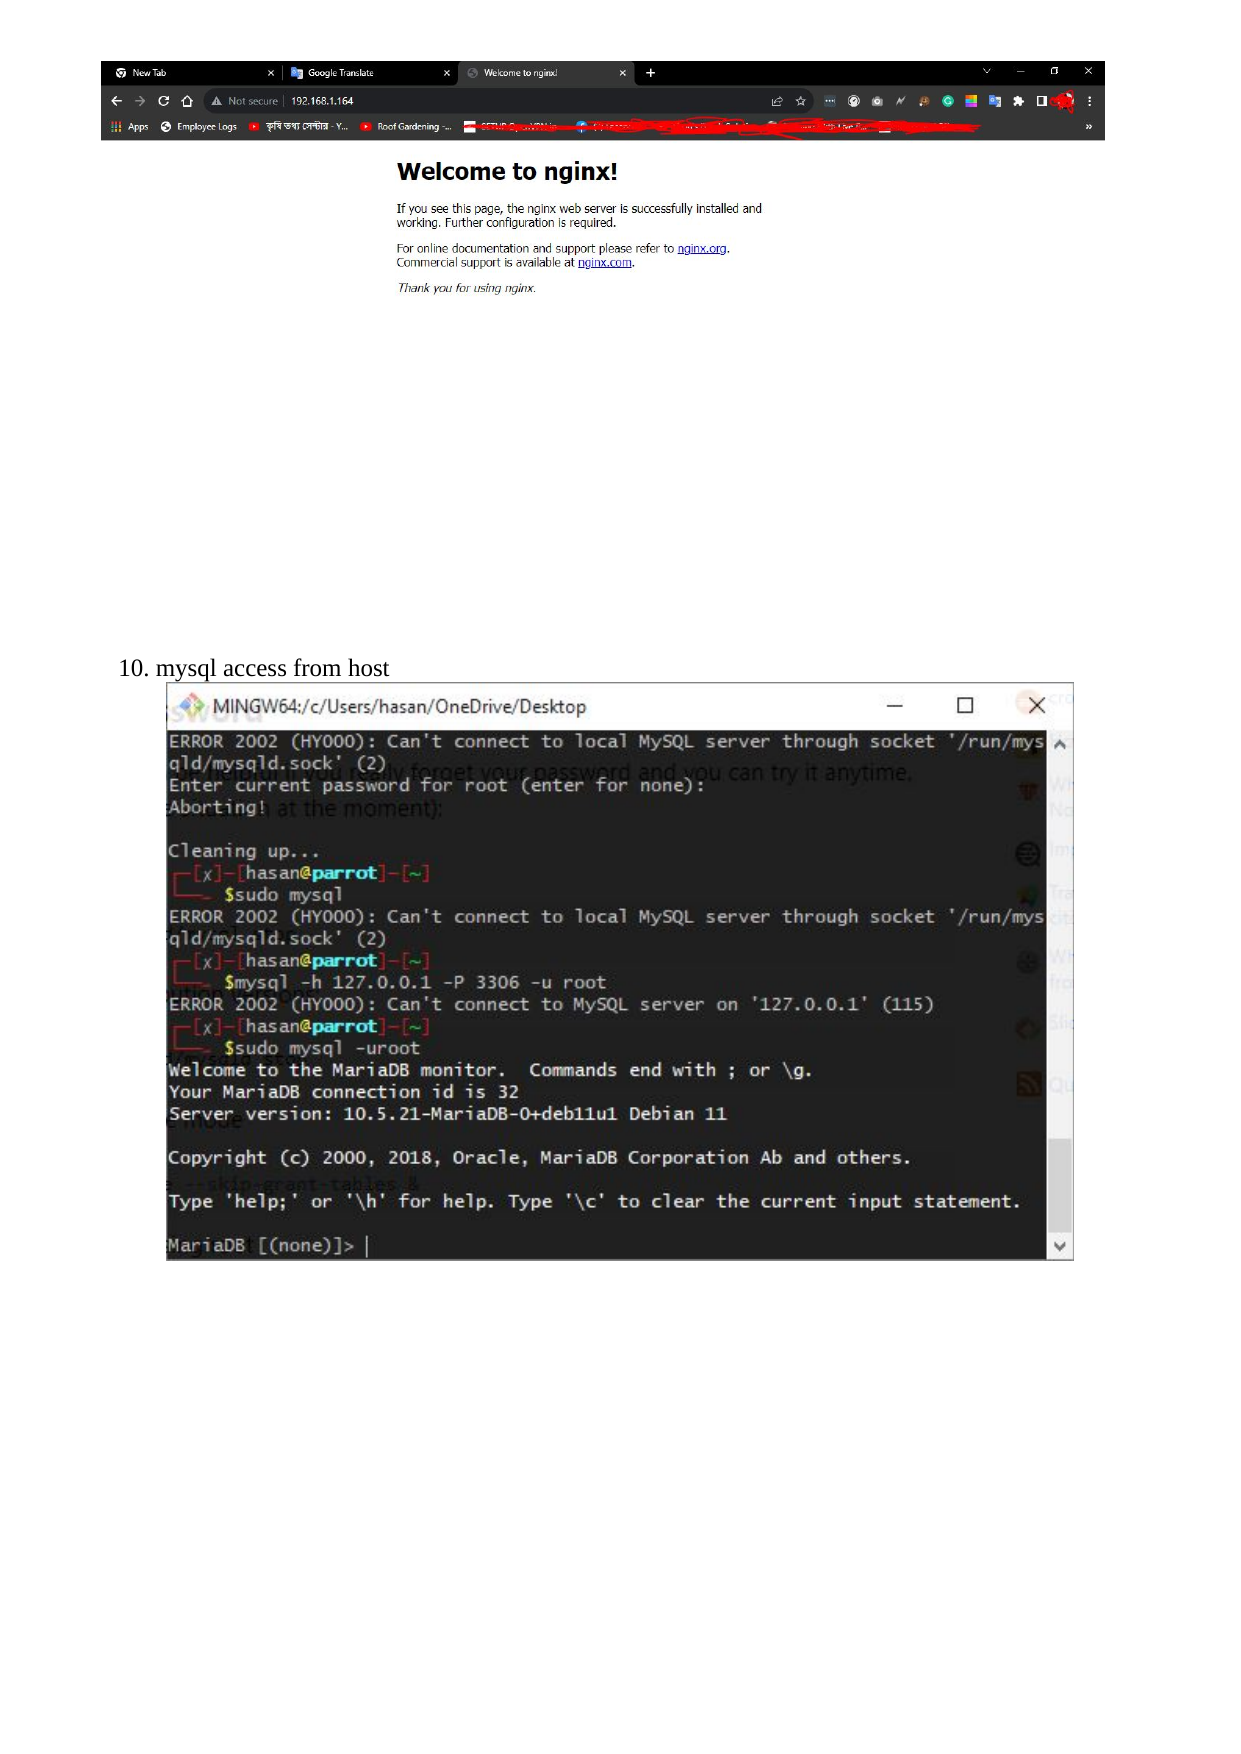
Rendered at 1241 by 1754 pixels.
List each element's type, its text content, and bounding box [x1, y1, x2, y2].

picture [166, 682, 1074, 1261]
text 10. mysql access from host [118, 653, 1122, 682]
picture [101, 61, 1105, 596]
